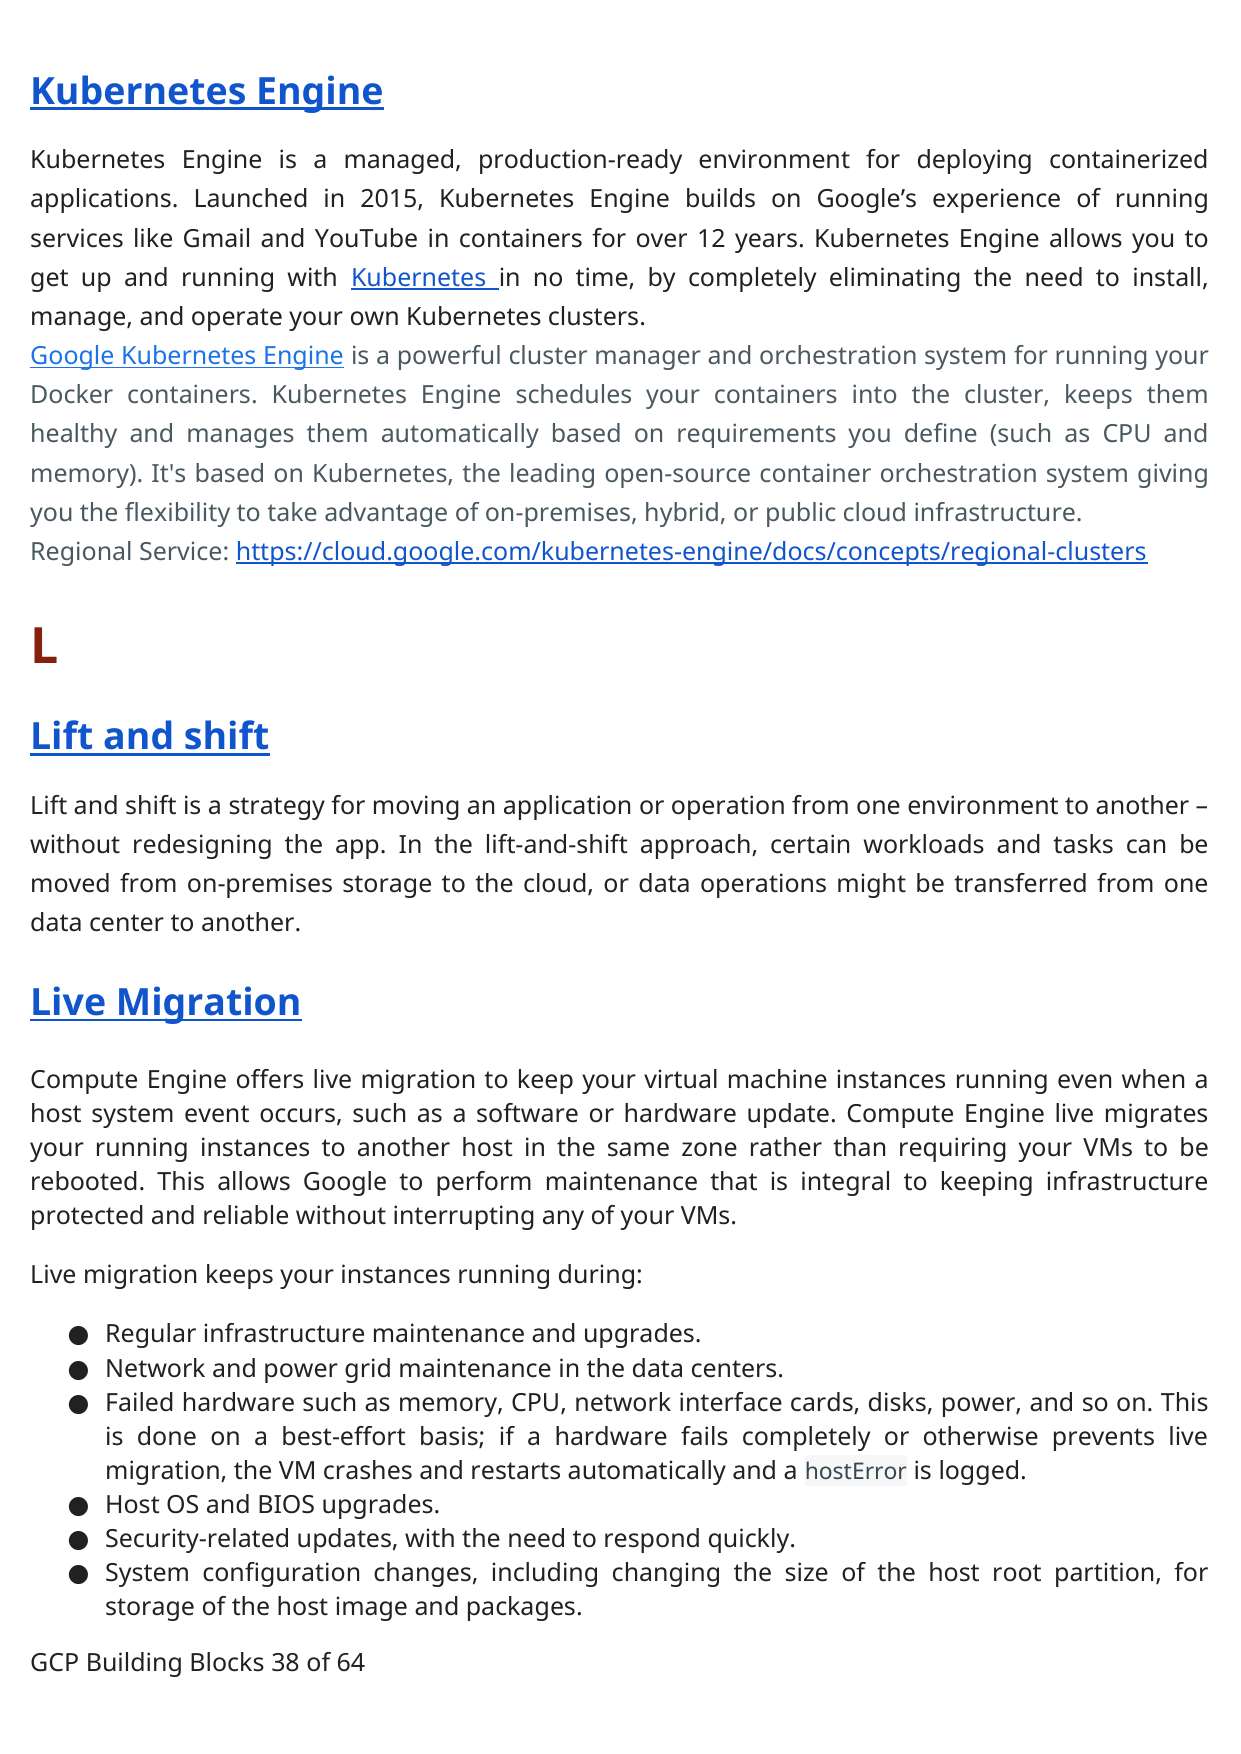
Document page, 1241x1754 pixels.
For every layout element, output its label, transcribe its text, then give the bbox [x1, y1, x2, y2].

text Regional Service: https://cloud.google.com/kubernetes-engine/docs/concepts/regional-clusters [30, 534, 1210, 568]
text Live migration keeps your instances running during: [30, 1257, 1210, 1291]
text Google Kubernetes Engine is a powerful cluster manager and orchestration system for running your Docker containers. Kubernetes Engine schedules your containers into the cluster, keeps them healthy and manages them automatically based on requirements you define (such as CPU and memory). It's based on Kubernetes, the leading open-source container orchestration system giving you the flexibility to take advantage of on-premises, hybrid, or public cloud infrastructure. [30, 338, 1210, 528]
text Compute Engine offers live migration to keep your virtual machine instances running even when a host system event occurs, such as a software or hardware update. Compute Engine live migrates your running instances to another host in the same zone rather than requiring your VMs to be rebooted. This allows Google to perform maintenance that is integral to keeping infrastructure protected and reliable without interrupting any of your VMs. [30, 1062, 1210, 1232]
list Failed hardware such as memory, CPU, network interface cards, disks, power, and so on. This is done on a best-effort basis; if a hardware fails completely or otherwise prevents live migration, the VM crashes and restarts automatically and a hostError is logged. [67, 1384, 1210, 1486]
list Security-related updates, with the need to respond quickly. [67, 1521, 1210, 1554]
subtitle Kubernetes Engine [30, 64, 1210, 115]
subtitle Lift and shift [30, 710, 1210, 761]
text Lift and shift is a strategy for moving an application or operation from one environment to another – without redesigning the app. In the lift-and-shift approach, certain workloads and tasks can be moved from on-premises storage to the cloud, or data operations might be transferred from one data center to another. [30, 788, 1210, 939]
subtitle Live Migration [30, 976, 1210, 1027]
list System configuration changes, including changing the size of the host root partition, for storage of the host image and packages. [67, 1554, 1210, 1623]
subtitle L [30, 610, 1210, 678]
list Host OS and BIOS upgrades. [67, 1486, 1210, 1521]
list Regular infrastructure maintenance and upgrades. [67, 1316, 1210, 1350]
text Kubernetes Engine is a managed, production-ready environment for deploying containerized applications. Launched in 2015, Kubernetes Engine builds on Google’s experience of running services like Gmail and YouTube in containers for over 12 years. Kubernetes Engine allows you to get up and running with Kubernetes in no time, by completely eliminating the need to install, manage, and operate your own Kubernetes clusters. [30, 142, 1210, 333]
list Network and power grid maintenance in the data centers. [67, 1350, 1210, 1384]
